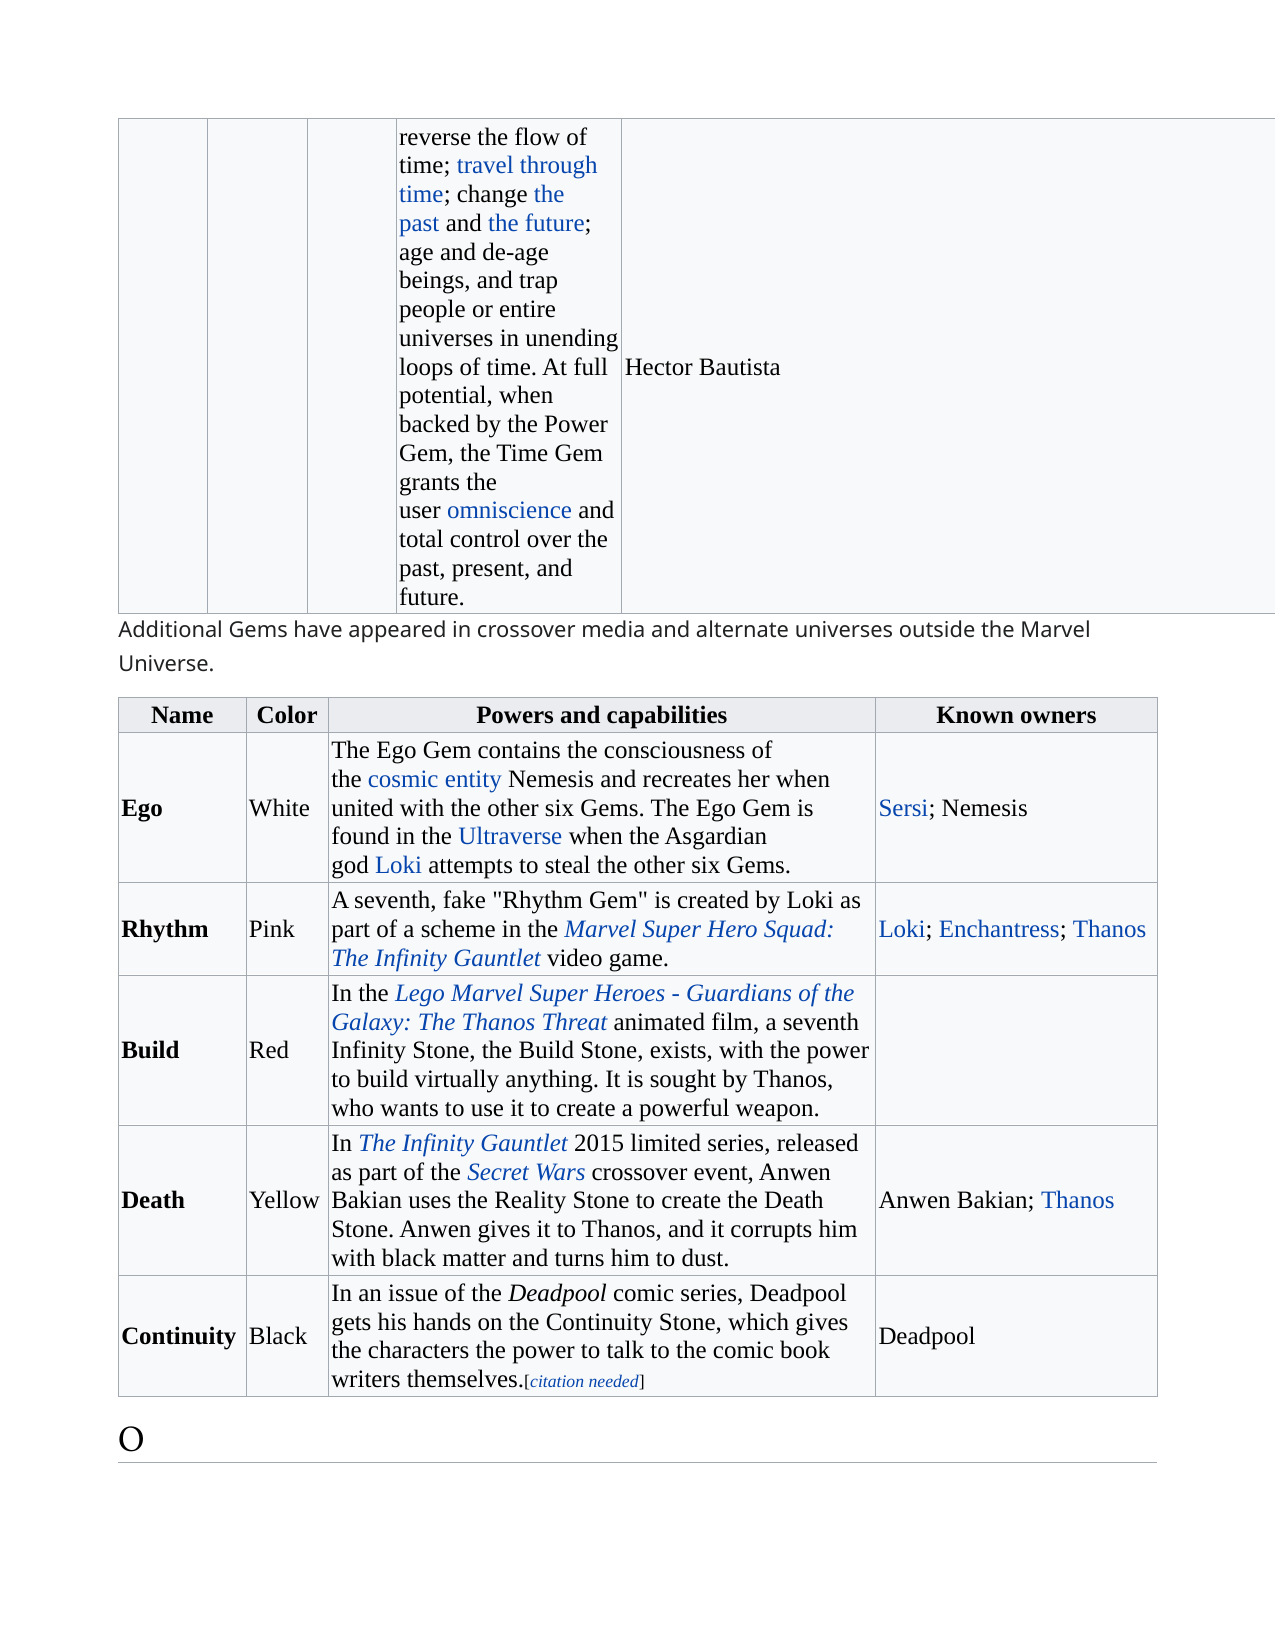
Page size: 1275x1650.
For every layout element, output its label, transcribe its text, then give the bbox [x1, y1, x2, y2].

table_cell In an issue of the Deadpool comic series, Deadpool gets his hands on the Continuity Stone, which gives the characters the power to talk to the comic book writers themselves.[citation needed] [329, 1276, 875, 1396]
table_cell Deadpool [876, 1276, 1157, 1396]
table_cell [876, 976, 1157, 1124]
table_cell In the Lego Marvel Super Heroes - Guardians of the Galaxy: The Thanos Threat animated film, a seventh Infinity Stone, the Build Stone, exists, with the power to build virtually anything. It is sought by Thanos, who wants to use it to create a powerful weapon. [329, 976, 875, 1124]
table_cell [208, 119, 307, 613]
table_cell Black [247, 1276, 328, 1396]
table_cell Rhythm [119, 883, 246, 974]
table_header Powers and capabilities [329, 698, 875, 732]
table_cell Build [119, 976, 246, 1124]
table_cell White [247, 733, 328, 882]
table_cell [119, 119, 207, 613]
table_cell Sersi; Nemesis [876, 733, 1157, 882]
table_cell Ego [119, 733, 246, 882]
table_cell Death [119, 1126, 246, 1275]
table_cell A seventh, fake "Rhythm Gem" is created by Loki as part of a scheme in the Marvel Super Hero Squad: The Infinity Gauntlet video game. [329, 883, 875, 974]
table_header Color [247, 698, 328, 732]
table_cell The Ego Gem contains the consciousness of the cosmic entity Nemesis and recreates her when united with the other six Gems. The Ego Gem is found in the Ultraverse when the Asgardian god Loki attempts to steal the other six Gems. [329, 733, 875, 882]
table_cell Anwen Bakian; Thanos [876, 1126, 1157, 1275]
subtitle O [118, 1417, 1157, 1462]
table_cell Yellow [247, 1126, 328, 1275]
table_cell Red [247, 976, 328, 1124]
table_cell Pink [247, 883, 328, 974]
table_cell Hector Bautista [622, 119, 1275, 613]
table_header Known owners [876, 698, 1157, 732]
table_header Name [119, 698, 246, 732]
table_cell In The Infinity Gauntlet 2015 limited series, released as part of the Secret Wars crossover event, Anwen Bakian uses the Reality Stone to create the Death Stone. Anwen gives it to Thanos, and it corrupts him with black matter and turns him to dust. [329, 1126, 875, 1275]
table_cell reverse the flow of time; travel through time; change the past and the future; age and de-age beings, and trap people or entire universes in unending loops of time. At full potential, when backed by the Power Gem, the Time Gem grants the user omniscience and total control over the past, present, and future. [397, 119, 621, 613]
table_cell Loki; Enchantress; Thanos [876, 883, 1157, 974]
table_cell [308, 119, 396, 613]
table_cell Continuity [119, 1276, 246, 1396]
text Additional Gems have appeared in crossover media and alternate universes outside the Marvel Universe. [118, 614, 1157, 678]
